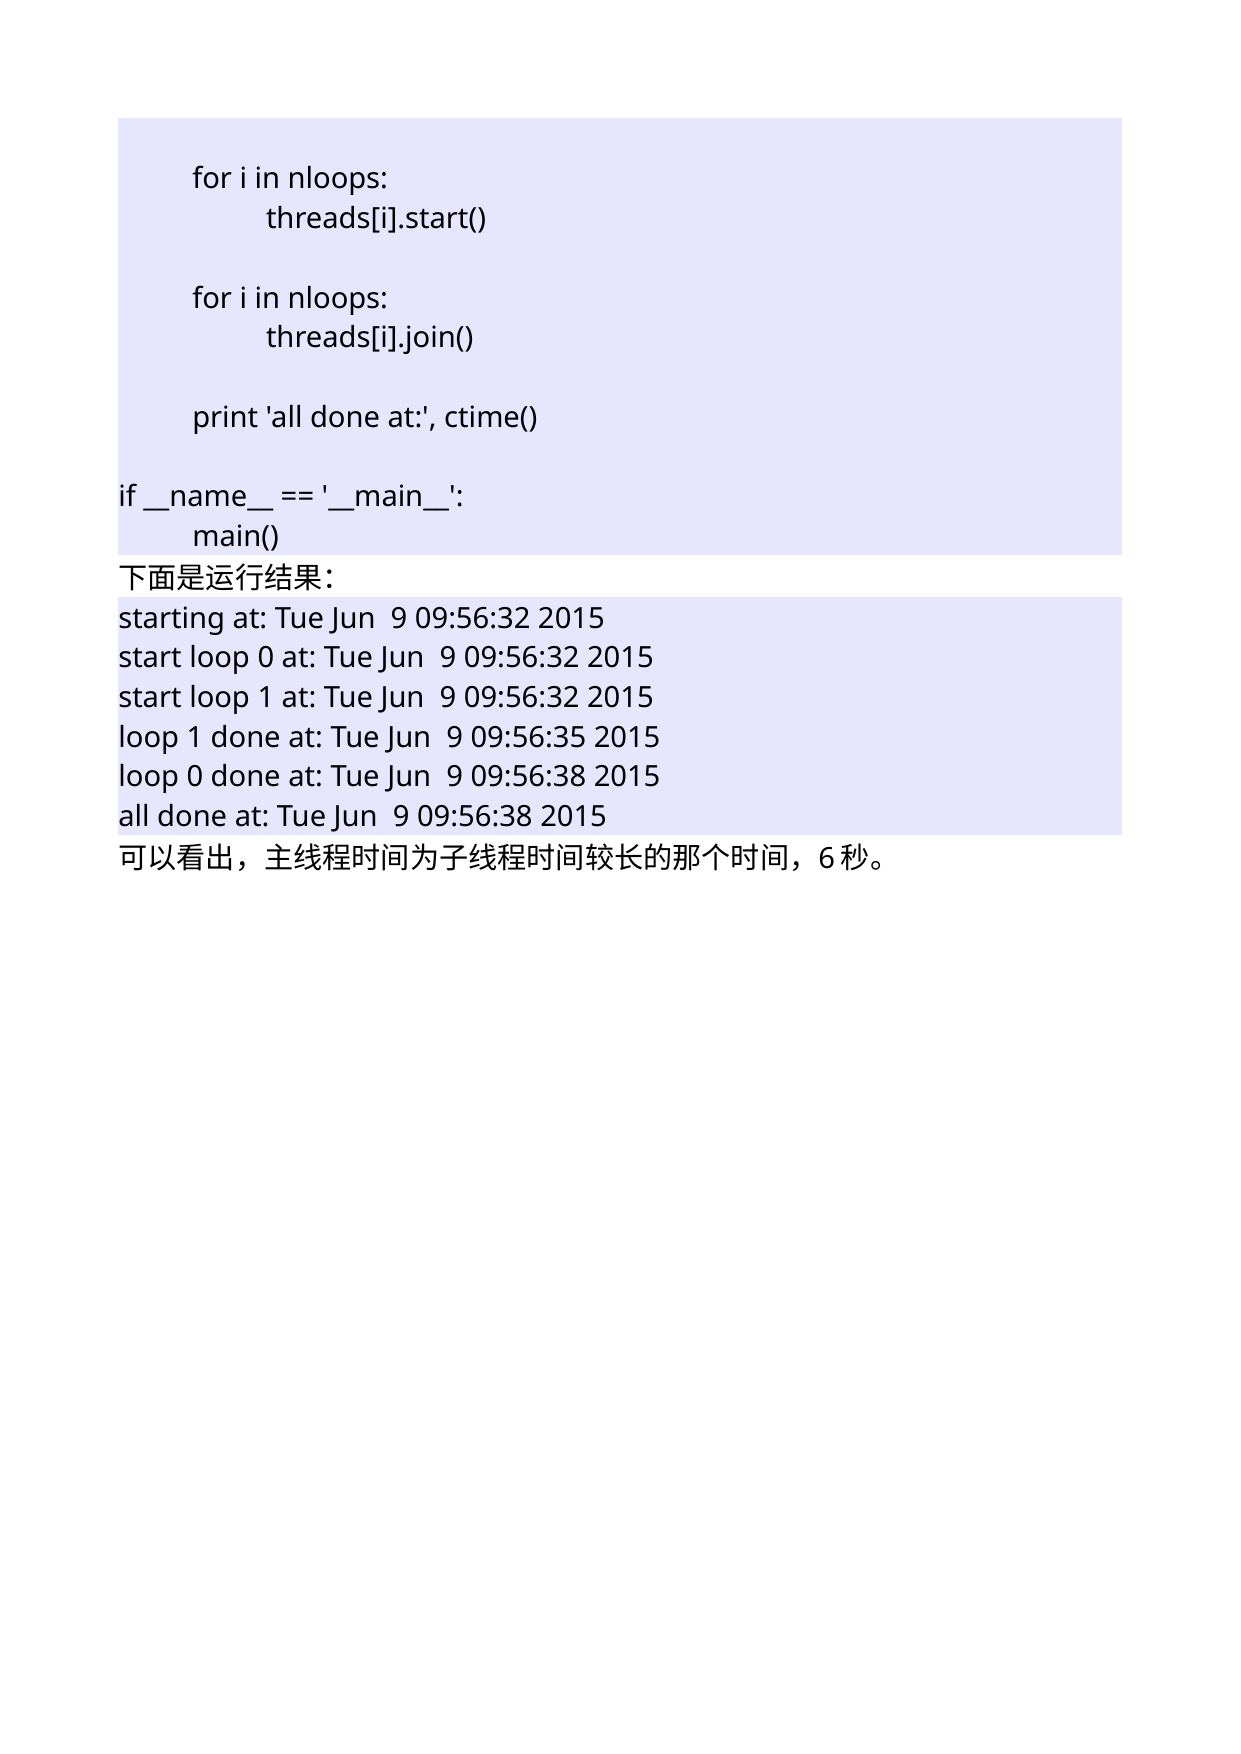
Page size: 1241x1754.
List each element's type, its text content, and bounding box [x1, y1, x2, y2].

text starting at: Tue Jun 9 09:56:32 2015 [118, 597, 1122, 637]
text loop 0 done at: Tue Jun 9 09:56:38 2015 [118, 756, 1122, 795]
text 可以看出，主线程时间为子线程时间较长的那个时间，6秒。 [118, 835, 1122, 877]
text start loop 1 at: Tue Jun 9 09:56:32 2015 [118, 676, 1122, 716]
text threads[i].start() [118, 197, 1122, 237]
text print 'all done at:', ctime() [118, 396, 1122, 436]
text start loop 0 at: Tue Jun 9 09:56:32 2015 [118, 637, 1122, 676]
text main() [118, 515, 1122, 555]
text for i in nloops: [118, 277, 1122, 317]
text if __name__ == '__main__': [118, 475, 1122, 515]
text all done at: Tue Jun 9 09:56:38 2015 [118, 795, 1122, 835]
text for i in nloops: [118, 158, 1122, 197]
text threads[i].join() [118, 317, 1122, 356]
text loop 1 done at: Tue Jun 9 09:56:35 2015 [118, 716, 1122, 756]
text 下面是运行结果： [118, 555, 1122, 597]
